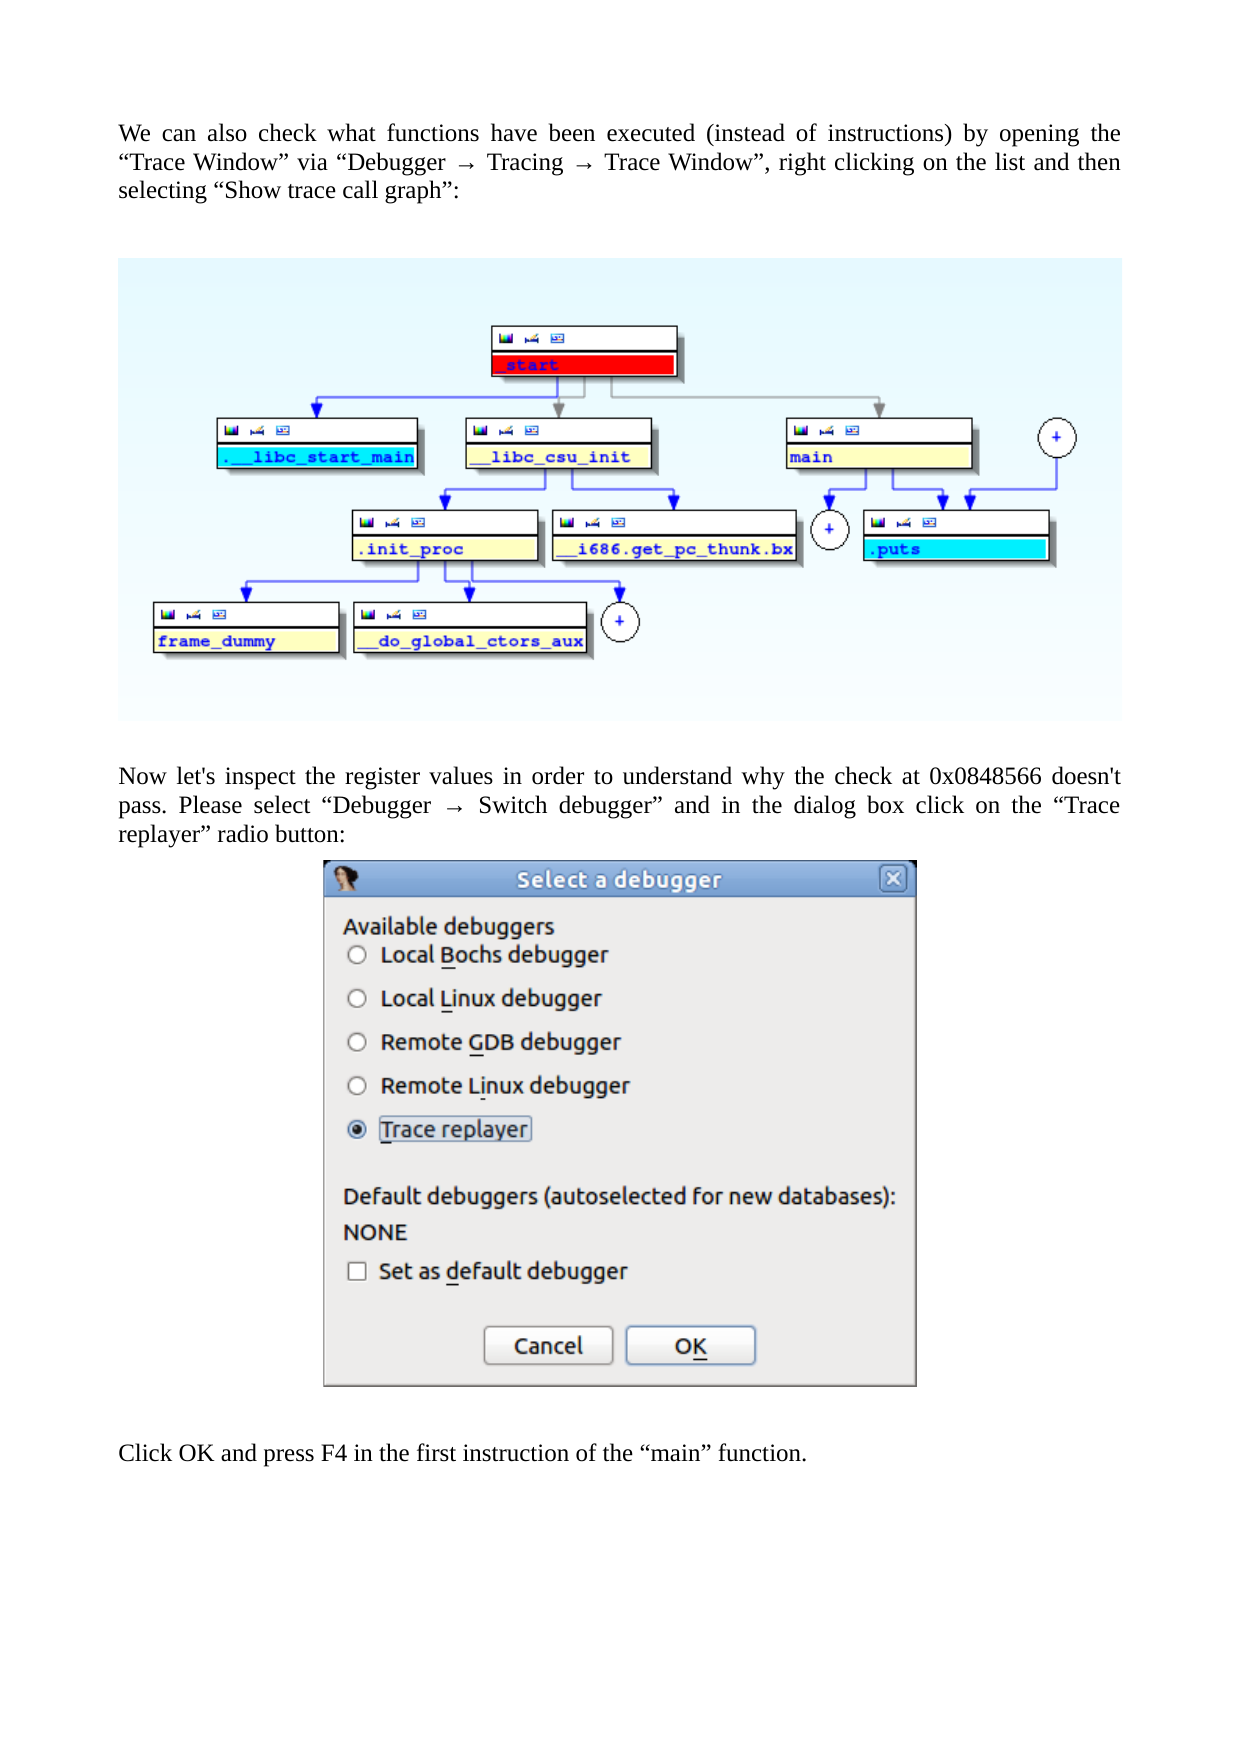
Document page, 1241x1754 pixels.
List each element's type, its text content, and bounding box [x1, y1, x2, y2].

text We can also check what functions have been executed (instead of instructions) by opening the “Trace Window” via “Debugger → Tracing → Trace Window”, right clicking on the list and then selecting “Show trace call graph”: [118, 118, 1122, 204]
picture [323, 860, 917, 1387]
text Now let's inspect the register values in order to understand why the check at 0x0848566 doesn't pass. Please select “Debugger → Switch debugger” and in the dialog box click on the “Trace replayer” radio button: [118, 761, 1122, 848]
picture [118, 258, 1123, 721]
text Click OK and press F4 in the first instruction of the “main” function. [118, 1438, 1122, 1466]
